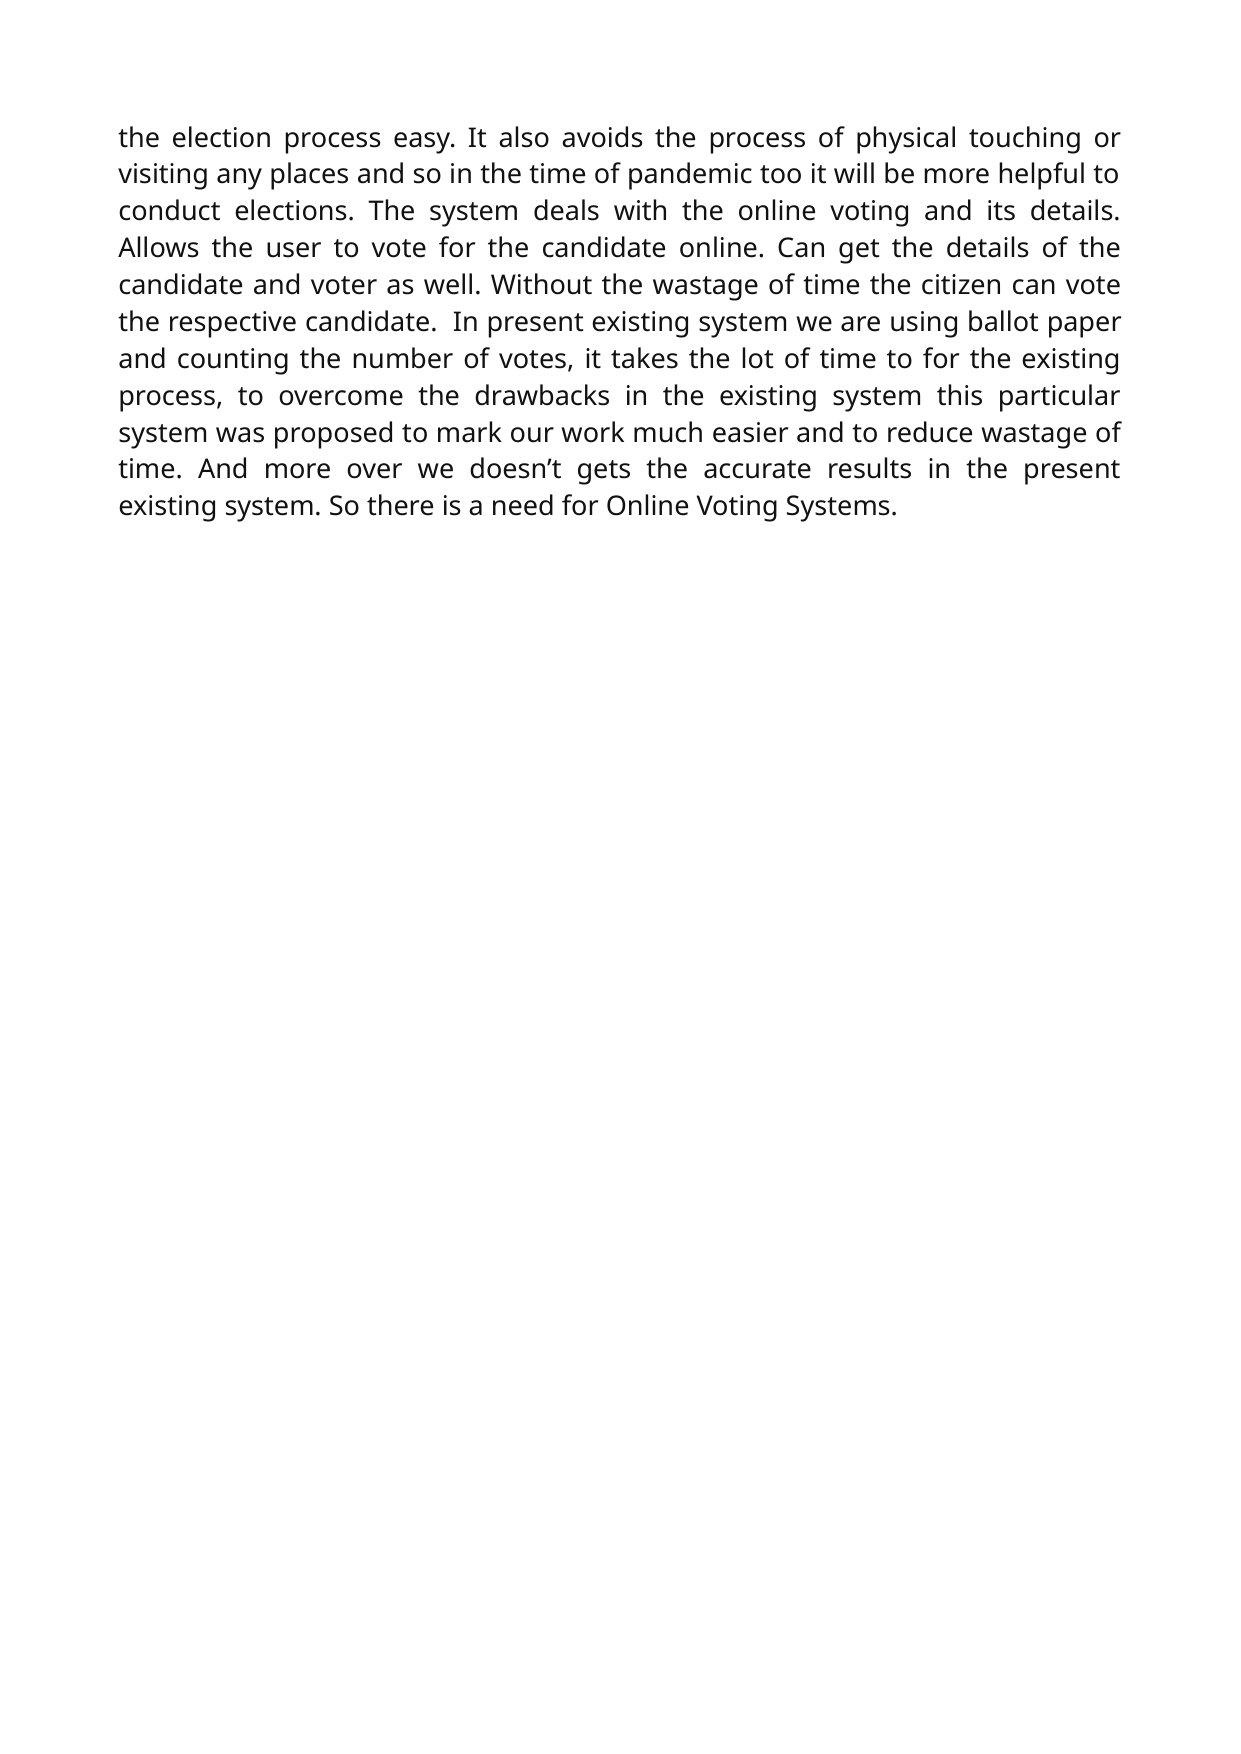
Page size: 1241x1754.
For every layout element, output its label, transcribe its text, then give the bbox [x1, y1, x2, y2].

text the election process easy. It also avoids the process of physical touching or visiting any places and so in the time of pandemic too it will be more helpful to conduct elections. The system deals with the online voting and its details. Allows the user to vote for the candidate online. Can get the details of the candidate and voter as well. Without the wastage of time the citizen can vote the respective candidate. In present existing system we are using ballot paper and counting the number of votes, it takes the lot of time to for the existing process, to overcome the drawbacks in the existing system this particular system was proposed to mark our work much easier and to reduce wastage of time. And more over we doesn’t gets the accurate results in the present existing system. So there is a need for Online Voting Systems. [118, 118, 1122, 524]
